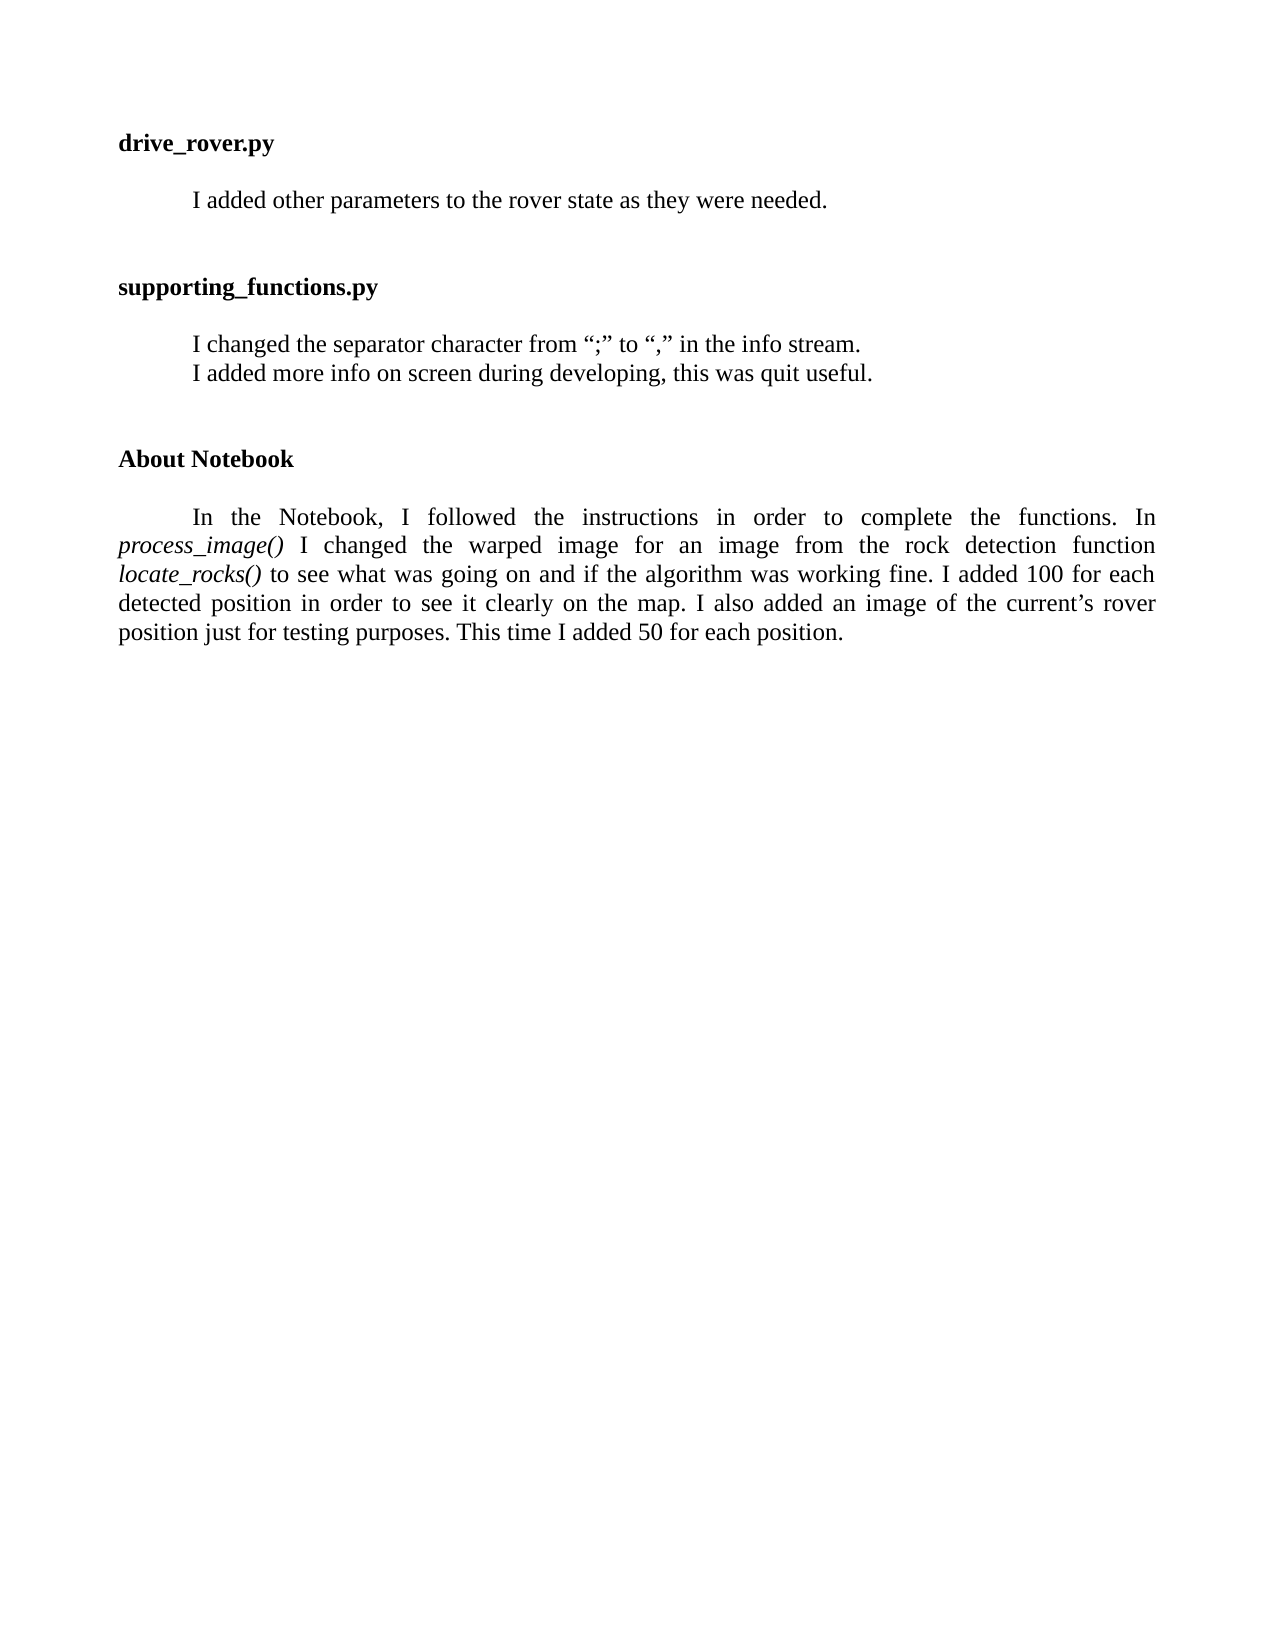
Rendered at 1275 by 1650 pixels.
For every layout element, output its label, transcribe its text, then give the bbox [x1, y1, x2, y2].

text I changed the separator character from “;” to “,” in the info stream. [118, 329, 1157, 358]
text About Notebook [118, 444, 1157, 473]
text I added other parameters to the rover state as they were needed. [118, 186, 1157, 214]
text In the Notebook, I followed the instructions in order to complete the functions. In process_image() I changed the warped image for an image from the rock detection function locate_rocks() to see what was going on and if the algorithm was working fine. I added 100 for each detected position in order to see it clearly on the map. I also added an image of the current’s rover position just for testing purposes. This time I added 50 for each position. [118, 502, 1157, 646]
text I added more info on screen during developing, this was quit useful. [118, 358, 1157, 387]
text supporting_functions.py [118, 272, 1157, 301]
text drive_rover.py [118, 128, 1157, 157]
